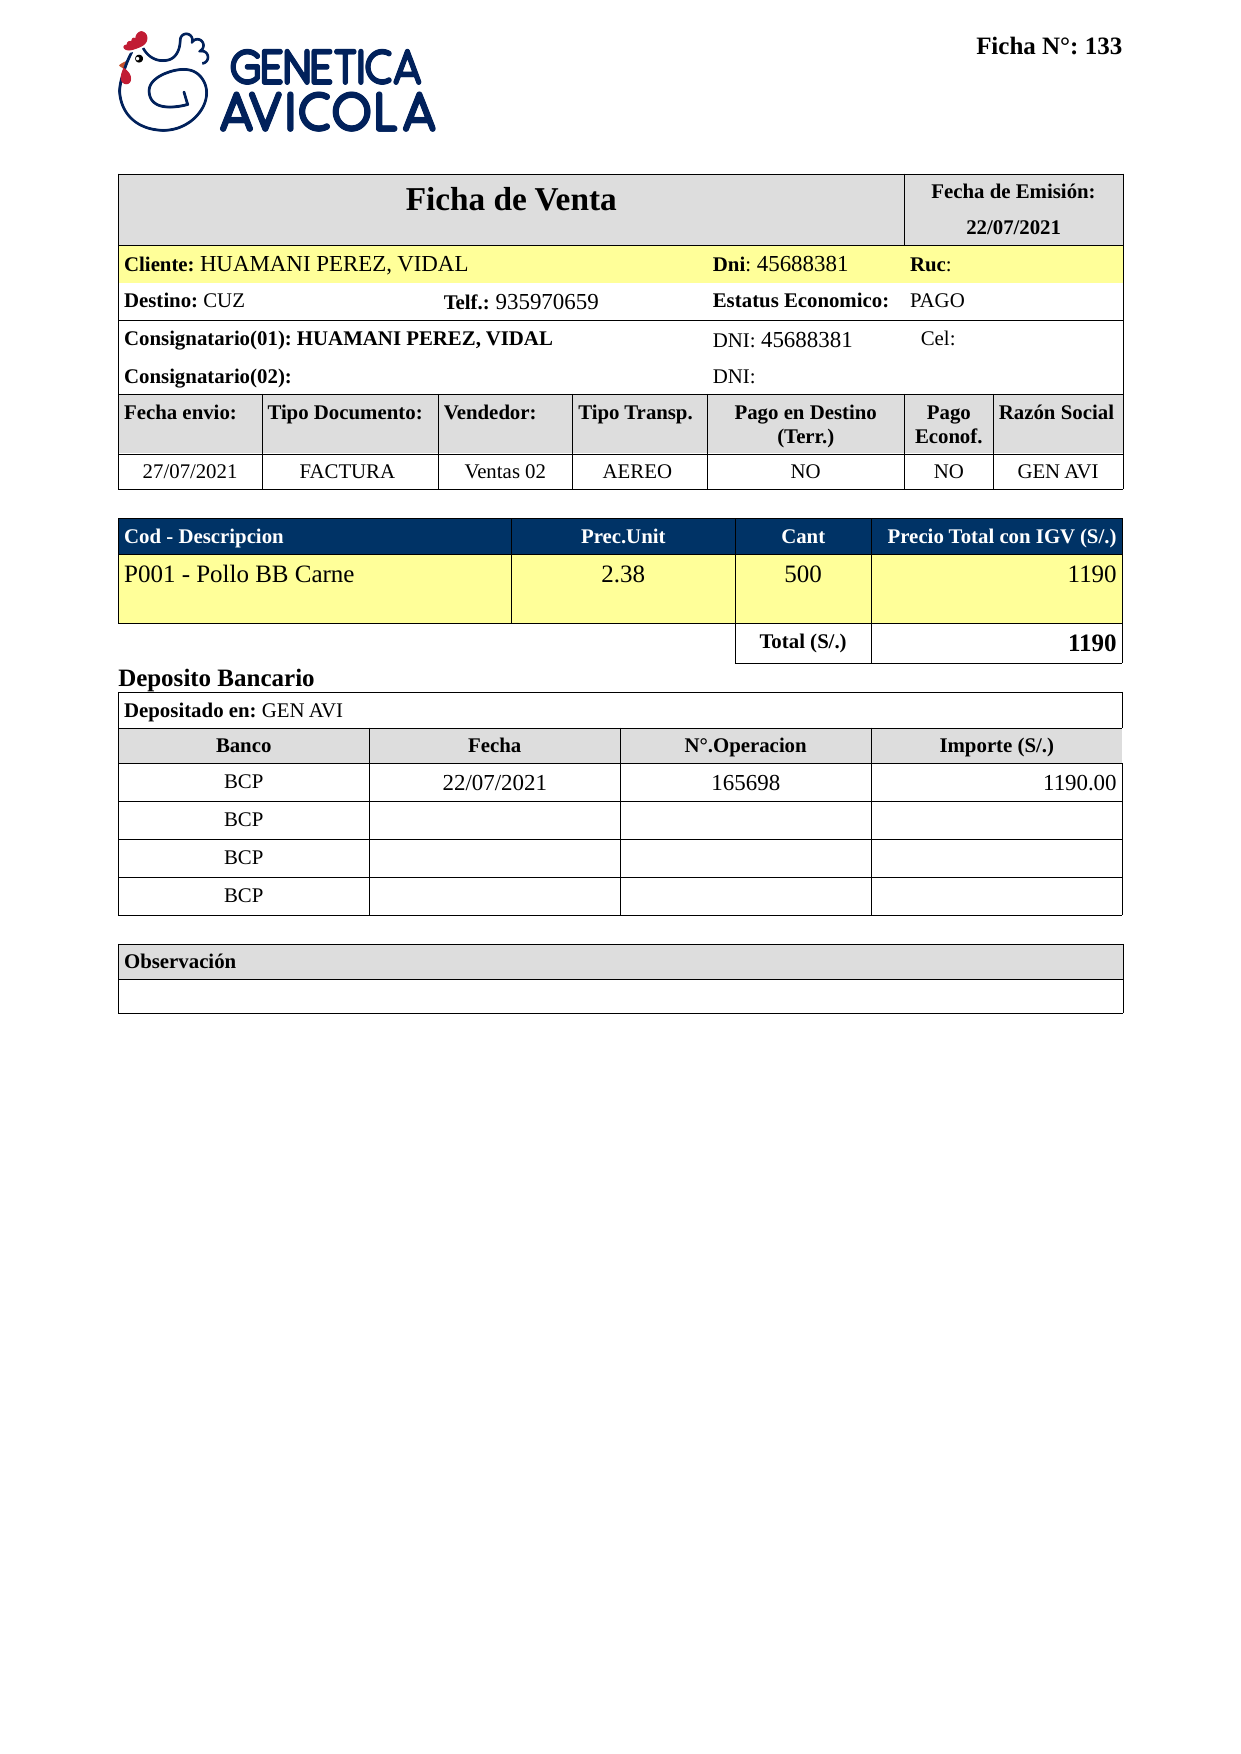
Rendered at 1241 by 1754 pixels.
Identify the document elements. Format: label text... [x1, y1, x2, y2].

table_cell [119, 980, 1123, 1012]
table_cell NO [708, 455, 904, 489]
table_cell NO [905, 455, 993, 489]
table_header Depositado en: GEN AVI [119, 693, 1122, 727]
table_cell Pago Econof. [905, 395, 993, 453]
table_cell 1190 [872, 624, 1122, 663]
table_header Ficha de Venta [119, 175, 904, 245]
table_cell Destino: CUZ [119, 283, 438, 320]
table_cell PAGO [904, 283, 1123, 320]
table_cell DNI: [707, 358, 1123, 394]
table_header Precio Total con IGV (S/.) [872, 519, 1122, 554]
table_cell 165698 [621, 764, 871, 801]
table_cell [621, 878, 871, 915]
table_header Prec.Unit [512, 519, 735, 554]
table_cell Consignatario(02): [119, 358, 707, 394]
table_header Cant [736, 519, 871, 554]
table_cell [872, 840, 1122, 877]
table_cell 500 [736, 555, 871, 623]
table_cell Importe (S/.) [872, 729, 1122, 763]
table_cell 27/07/2021 [119, 455, 262, 489]
picture [118, 31, 436, 132]
table_cell Ruc: [904, 246, 1123, 283]
table_cell [370, 840, 620, 877]
table_cell Tipo Documento: [263, 395, 438, 453]
table_cell Total (S/.) [736, 624, 871, 663]
table_header Cod - Descripcion [119, 519, 511, 554]
table_cell Cliente: HUAMANI PEREZ, VIDAL [119, 246, 707, 283]
table_cell Cel: [915, 321, 1123, 358]
table_cell [621, 840, 871, 877]
table_cell DNI: 45688381 [707, 321, 915, 358]
table_cell GEN AVI [994, 455, 1123, 489]
table_cell BCP [119, 878, 369, 915]
table_cell Estatus Economico: [707, 283, 904, 320]
table_cell Consignatario(01): HUAMANI PEREZ, VIDAL [119, 321, 707, 358]
text Deposito Bancario [118, 663, 1122, 692]
table_cell 22/07/2021 [905, 209, 1123, 245]
table_header Fecha de Emisión: [905, 175, 1123, 209]
table_cell Vendedor: [439, 395, 572, 453]
table_cell [872, 878, 1122, 915]
table_cell 1190.00 [872, 764, 1122, 801]
table_cell Razón Social [994, 395, 1123, 453]
table_cell [621, 802, 871, 839]
table_cell 1190 [872, 555, 1122, 623]
table_cell Pago en Destino (Terr.) [708, 395, 904, 453]
table_cell Ventas 02 [439, 455, 572, 489]
table_cell N°.Operacion [621, 729, 871, 763]
table_cell [370, 802, 620, 839]
table_cell AEREO [573, 455, 707, 489]
table_cell 2.38 [512, 555, 735, 623]
table_cell [118, 624, 511, 663]
table_cell [872, 802, 1122, 839]
table_cell Tipo Transp. [573, 395, 707, 453]
table_cell Dni: 45688381 [707, 246, 904, 283]
table_header Observación [119, 945, 1123, 979]
table_cell Banco [119, 729, 369, 763]
table_cell 22/07/2021 [370, 764, 620, 801]
table_cell [370, 878, 620, 915]
table_cell P001 - Pollo BB Carne [119, 555, 511, 623]
table_cell Telf.: 935970659 [438, 283, 707, 320]
table_cell Fecha [370, 729, 620, 763]
table_cell [511, 624, 735, 663]
table_cell BCP [119, 764, 369, 801]
table_cell BCP [119, 802, 369, 839]
table_cell FACTURA [263, 455, 438, 489]
table_cell BCP [119, 840, 369, 877]
table_cell Fecha envio: [119, 395, 262, 453]
